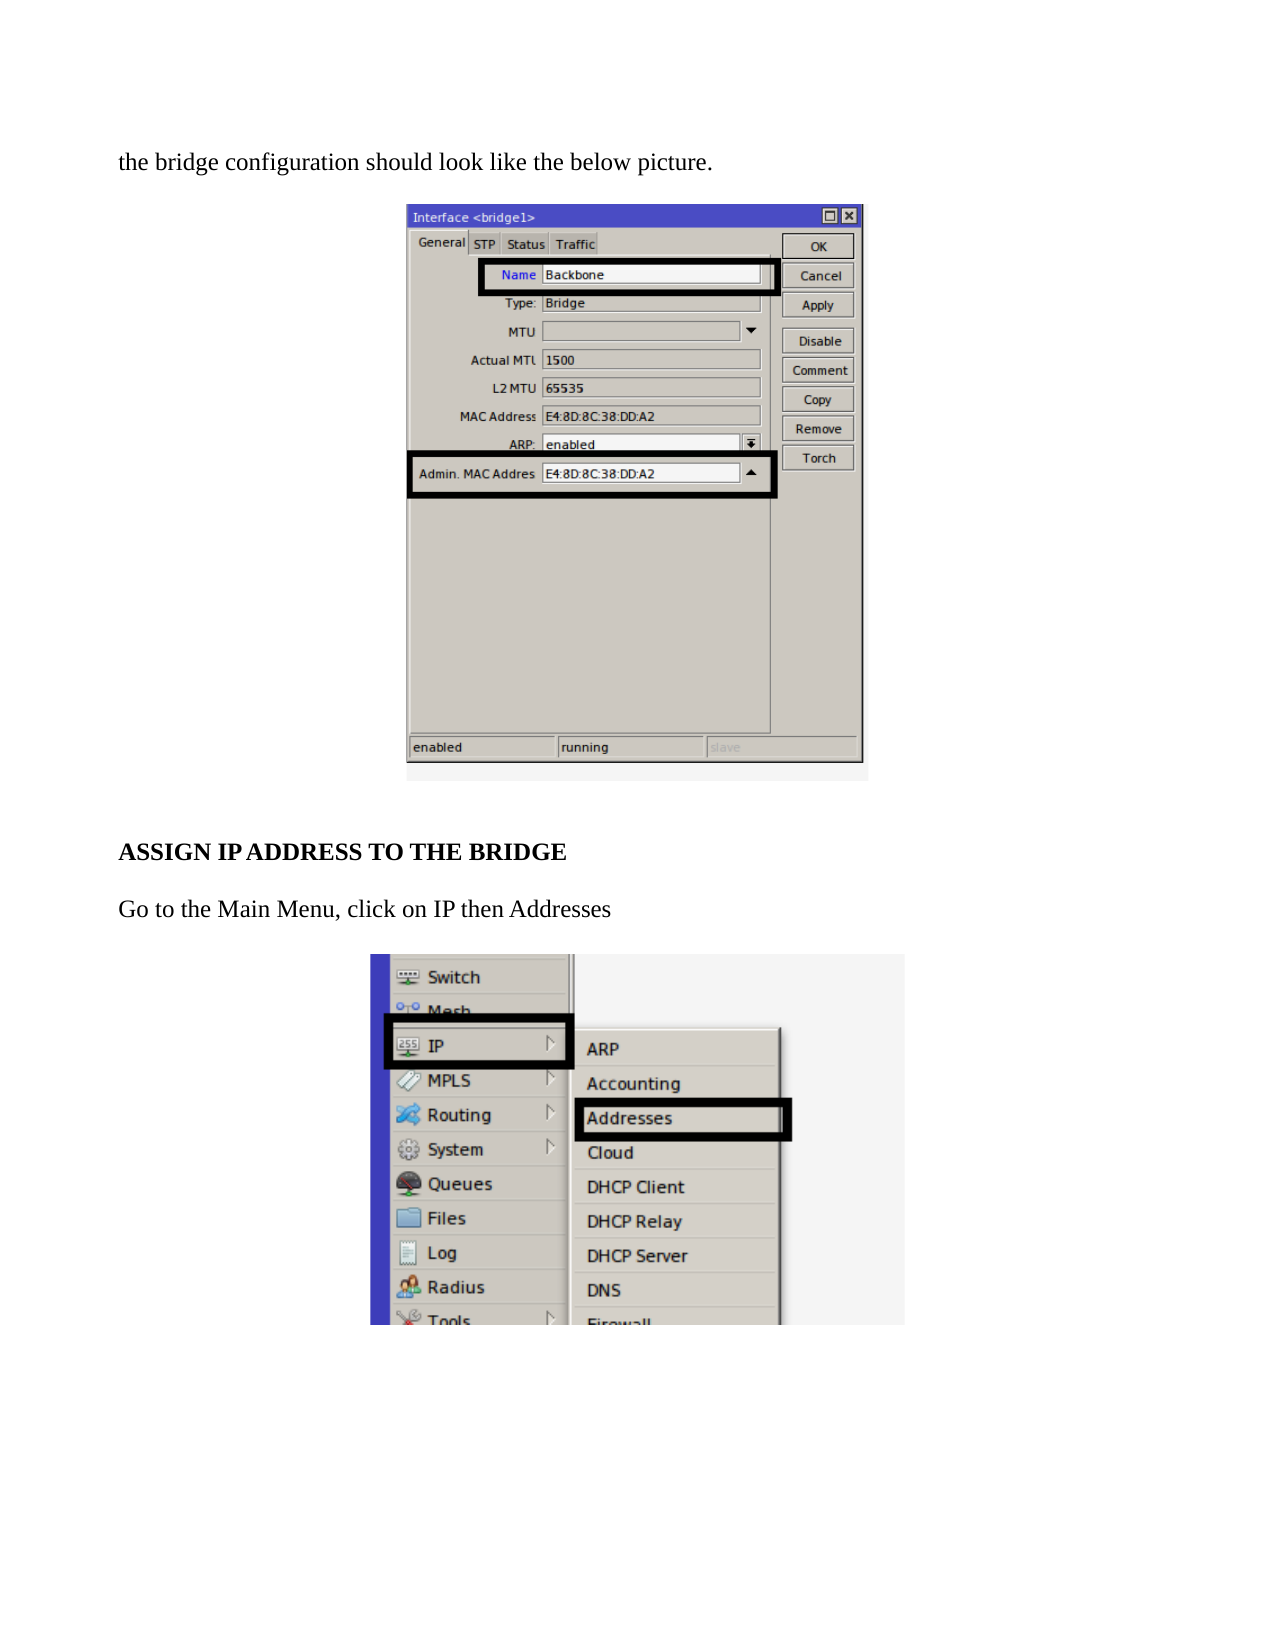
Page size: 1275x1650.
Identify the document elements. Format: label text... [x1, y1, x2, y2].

picture [406, 204, 869, 781]
text the bridge configuration should look like the below picture. [118, 147, 1157, 176]
text ASSIGN IP ADDRESS TO THE BRIDGE [118, 837, 1157, 866]
picture [370, 954, 905, 1325]
text Go to the Main Menu, click on IP then Addresses [118, 894, 1157, 923]
